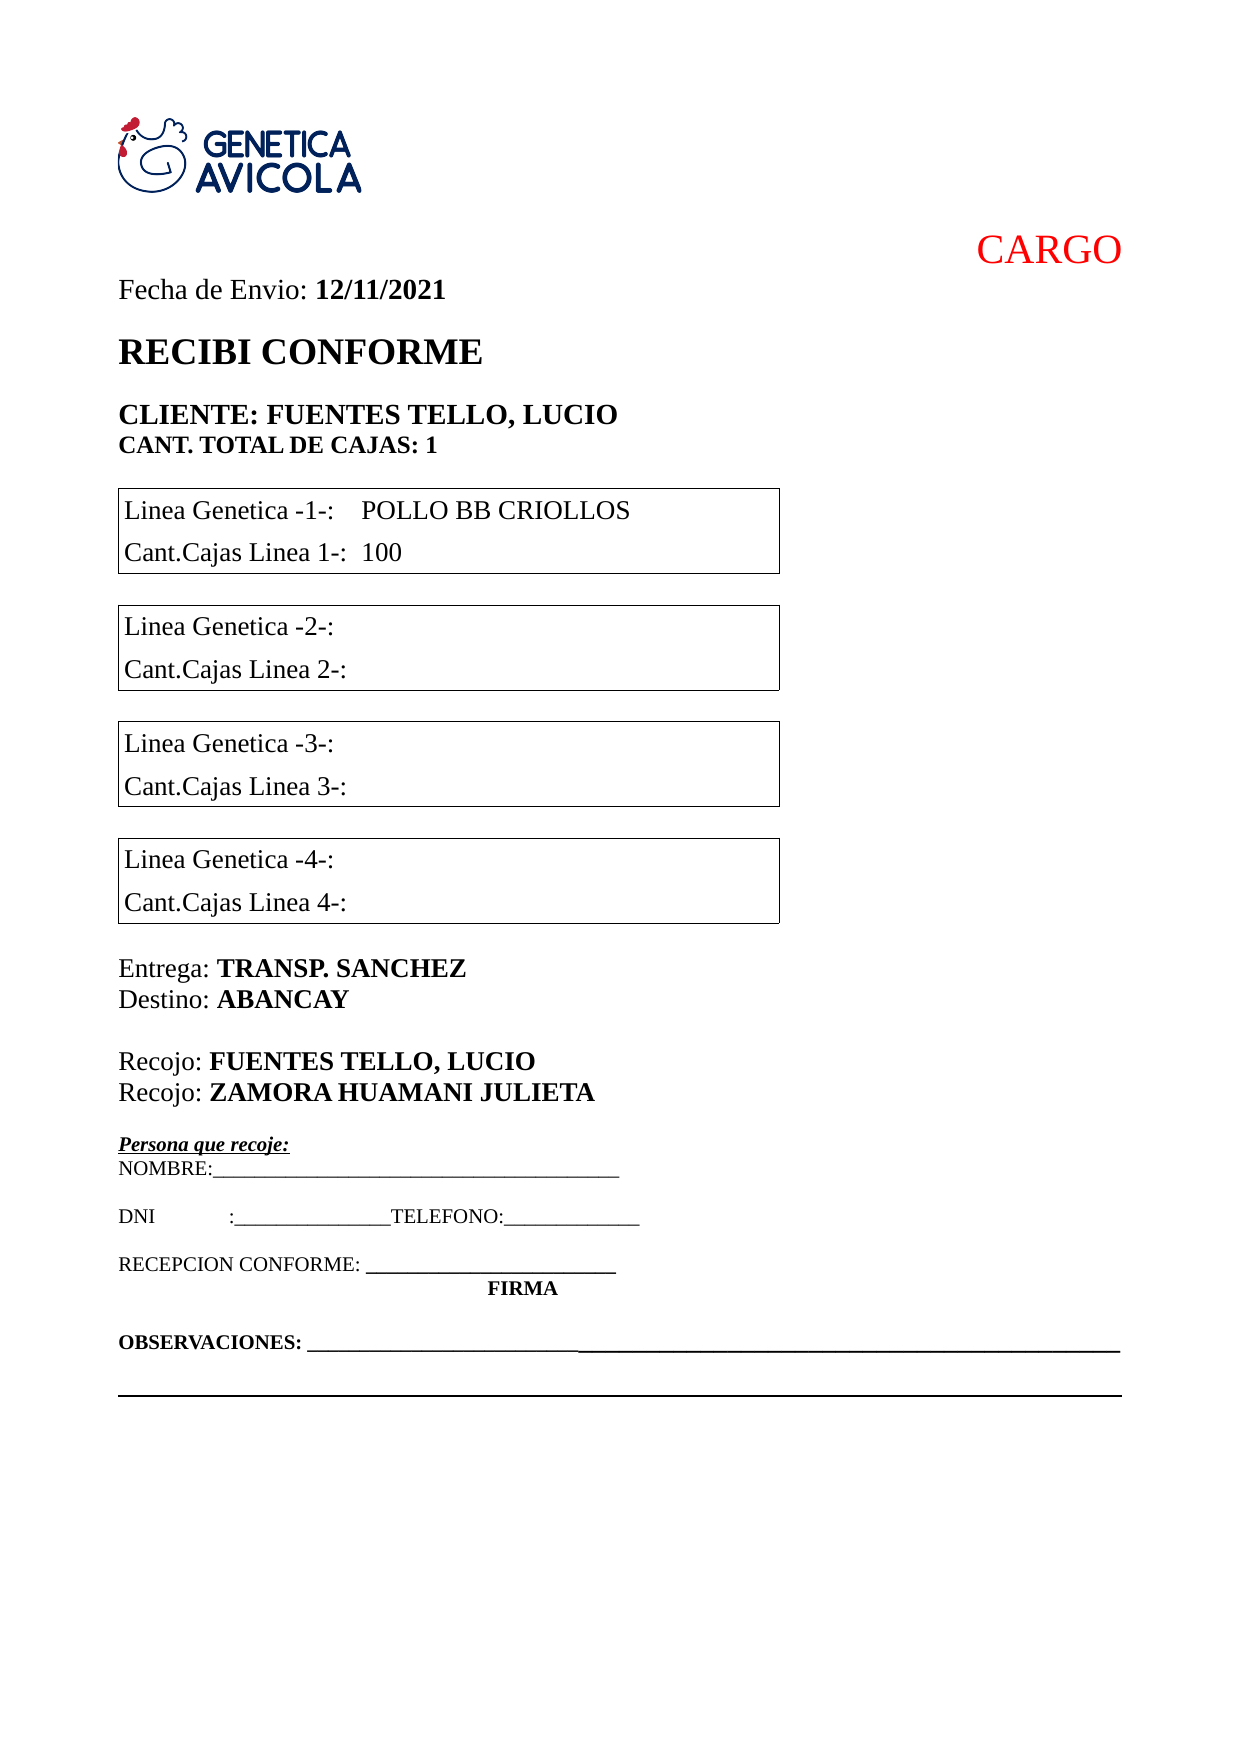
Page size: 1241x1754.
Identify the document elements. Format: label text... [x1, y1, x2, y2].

table_cell [356, 647, 779, 690]
table_cell [356, 574, 779, 604]
text NOMBRE:_______________________________________ [118, 1156, 1122, 1180]
text Recojo: FUENTES TELLO, LUCIO [118, 1045, 1122, 1076]
text RECIBI CONFORME [118, 330, 1122, 373]
text Destino: ABANCAY [118, 983, 1122, 1014]
picture [117, 117, 362, 193]
table_cell [118, 691, 356, 721]
table_cell [356, 839, 779, 880]
table_cell Cant.Cajas Linea 4-: [119, 880, 356, 923]
table_cell Cant.Cajas Linea 3-: [119, 764, 356, 806]
text Entrega: TRANSP. SANCHEZ [118, 952, 1122, 983]
table_cell Cant.Cajas Linea 1-: [119, 531, 356, 573]
text CARGO [118, 224, 1122, 272]
text FIRMA [118, 1276, 1122, 1300]
table_cell [356, 722, 779, 764]
table_cell Linea Genetica -2-: [119, 606, 356, 647]
table_cell [356, 764, 779, 806]
text Recojo: ZAMORA HUAMANI JULIETA [118, 1076, 1122, 1108]
table_cell [118, 574, 356, 604]
text OBSERVACIONES: __________________________________________________________________ [118, 1324, 1122, 1355]
table_cell Linea Genetica -4-: [119, 839, 356, 880]
table_cell [118, 807, 356, 838]
table_cell Linea Genetica -3-: [119, 722, 356, 764]
text DNI :_______________TELEFONO:_____________ [118, 1204, 1122, 1228]
text RECEPCION CONFORME: ________________________ [118, 1252, 1122, 1276]
table_header Linea Genetica -1-: [119, 489, 356, 531]
table_cell [356, 880, 779, 923]
table_cell 100 [356, 531, 779, 573]
text CANT. TOTAL DE CAJAS: 1 [118, 431, 1122, 459]
table_cell [356, 807, 779, 838]
text CLIENTE: FUENTES TELLO, LUCIO [118, 397, 1122, 431]
text Persona que recoje: [118, 1132, 1122, 1156]
table_cell [356, 691, 779, 721]
table_cell Cant.Cajas Linea 2-: [119, 647, 356, 690]
table_cell [356, 606, 779, 647]
table_header POLLO BB CRIOLLOS [356, 489, 779, 531]
text Fecha de Envio: 12/11/2021 [118, 272, 1122, 306]
